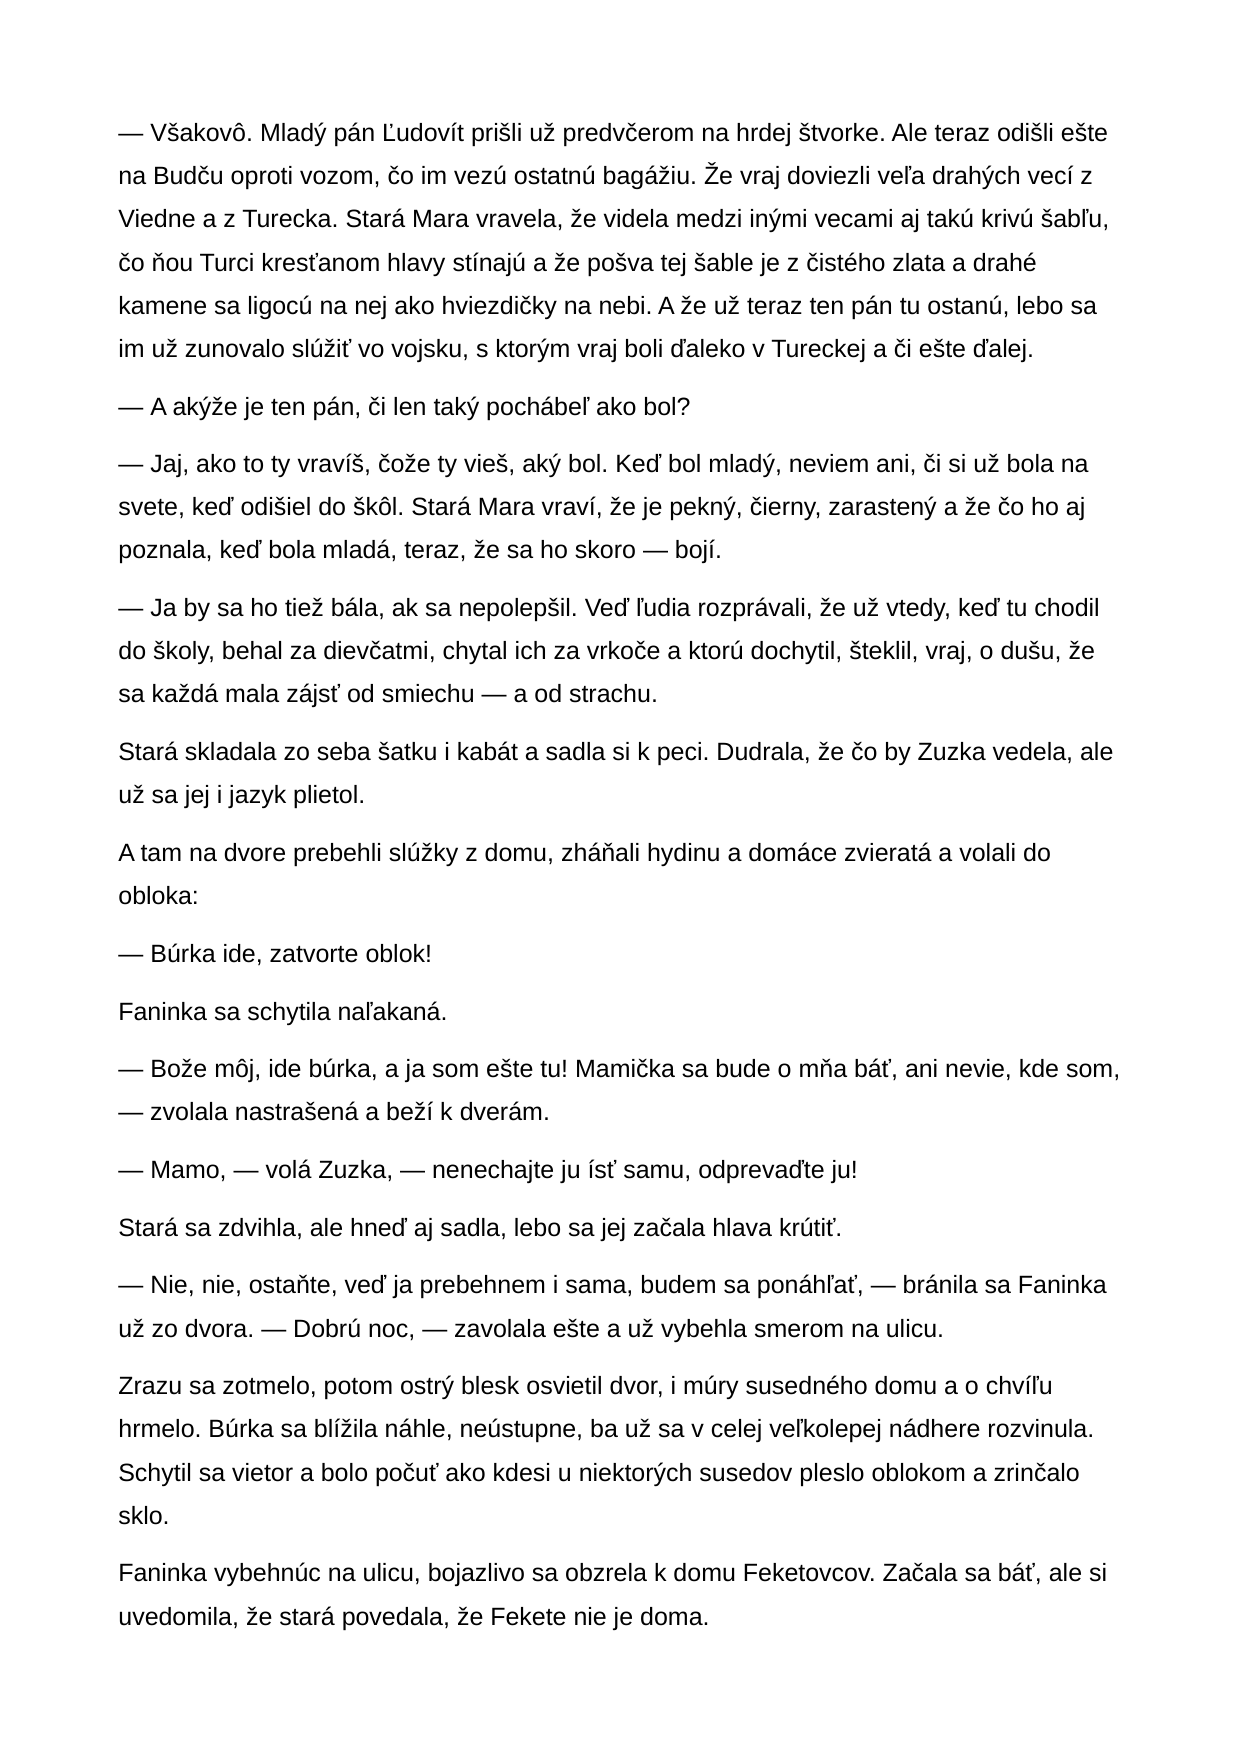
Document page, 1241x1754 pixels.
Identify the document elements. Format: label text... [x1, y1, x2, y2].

text Faninka sa schytila naľakaná. [118, 996, 1122, 1025]
text Stará sa zdvihla, ale hneď aj sadla, lebo sa jej začala hlava krútiť. [118, 1213, 1122, 1241]
text — Búrka ide, zatvorte oblok! [118, 939, 1122, 967]
text Zrazu sa zotmelo, potom ostrý blesk osvietil dvor, i múry susedného domu a o chvíľu hrmelo. Búrka sa blížila náhle, neústupne, ba už sa v celej veľkolepej nádhere rozvinula. Schytil sa vietor a bolo počuť ako kdesi u niektorých susedov pleslo oblokom a zrinčalo sklo. [118, 1371, 1122, 1529]
text — Mamo, — volá Zuzka, — nenechajte ju ísť samu, odprevaďte ju! [118, 1155, 1122, 1184]
text — Nie, nie, ostaňte, veď ja prebehnem i sama, budem sa ponáhľať, — bránila sa Faninka už zo dvora. — Dobrú noc, — zavolala ešte a už vybehla smerom na ulicu. [118, 1270, 1122, 1342]
text — A akýže je ten pán, či len taký pochábeľ ako bol? [118, 391, 1122, 420]
text — Jaj, ako to ty vravíš, čože ty vieš, aký bol. Keď bol mladý, neviem ani, či si už bola na svete, keď odišiel do škôl. Stará Mara vraví, že je pekný, čierny, zarastený a že čo ho aj poznala, keď bola mladá, teraz, že sa ho skoro — bojí. [118, 449, 1122, 564]
text — Bože môj, ide búrka, a ja som ešte tu! Mamička sa bude o mňa báť, ani nevie, kde som, — zvolala nastrašená a beží k dverám. [118, 1054, 1122, 1126]
text — Ja by sa ho tiež bála, ak sa nepolepšil. Veď ľudia rozprávali, že už vtedy, keď tu chodil do školy, behal za dievčatmi, chytal ich za vrkoče a ktorú dochytil, šteklil, vraj, o dušu, že sa každá mala zájsť od smiechu — a od strachu. [118, 593, 1122, 708]
text Stará skladala zo seba šatku i kabát a sadla si k peci. Dudrala, že čo by Zuzka vedela, ale už sa jej i jazyk plietol. [118, 737, 1122, 809]
text A tam na dvore prebehli slúžky z domu, zháňali hydinu a domáce zvieratá a volali do obloka: [118, 838, 1122, 910]
text Faninka vybehnúc na ulicu, bojazlivo sa obzrela k domu Feketovcov. Začala sa báť, ale si uvedomila, že stará povedala, že Fekete nie je doma. [118, 1558, 1122, 1630]
text — Všakovô. Mladý pán Ľudovít prišli už predvčerom na hrdej štvorke. Ale teraz odišli ešte na Budču oproti vozom, čo im vezú ostatnú bagážiu. Že vraj doviezli veľa drahých vecí z Viedne a z Turecka. Stará Mara vravela, že videla medzi inými vecami aj takú krivú šabľu, čo ňou Turci kresťanom hlavy stínajú a že pošva tej šable je z čistého zlata a drahé kamene sa ligocú na nej ako hviezdičky na nebi. A že už teraz ten pán tu ostanú, lebo sa im už zunovalo slúžiť vo vojsku, s ktorým vraj boli ďaleko v Tureckej a či ešte ďalej. [118, 118, 1122, 362]
